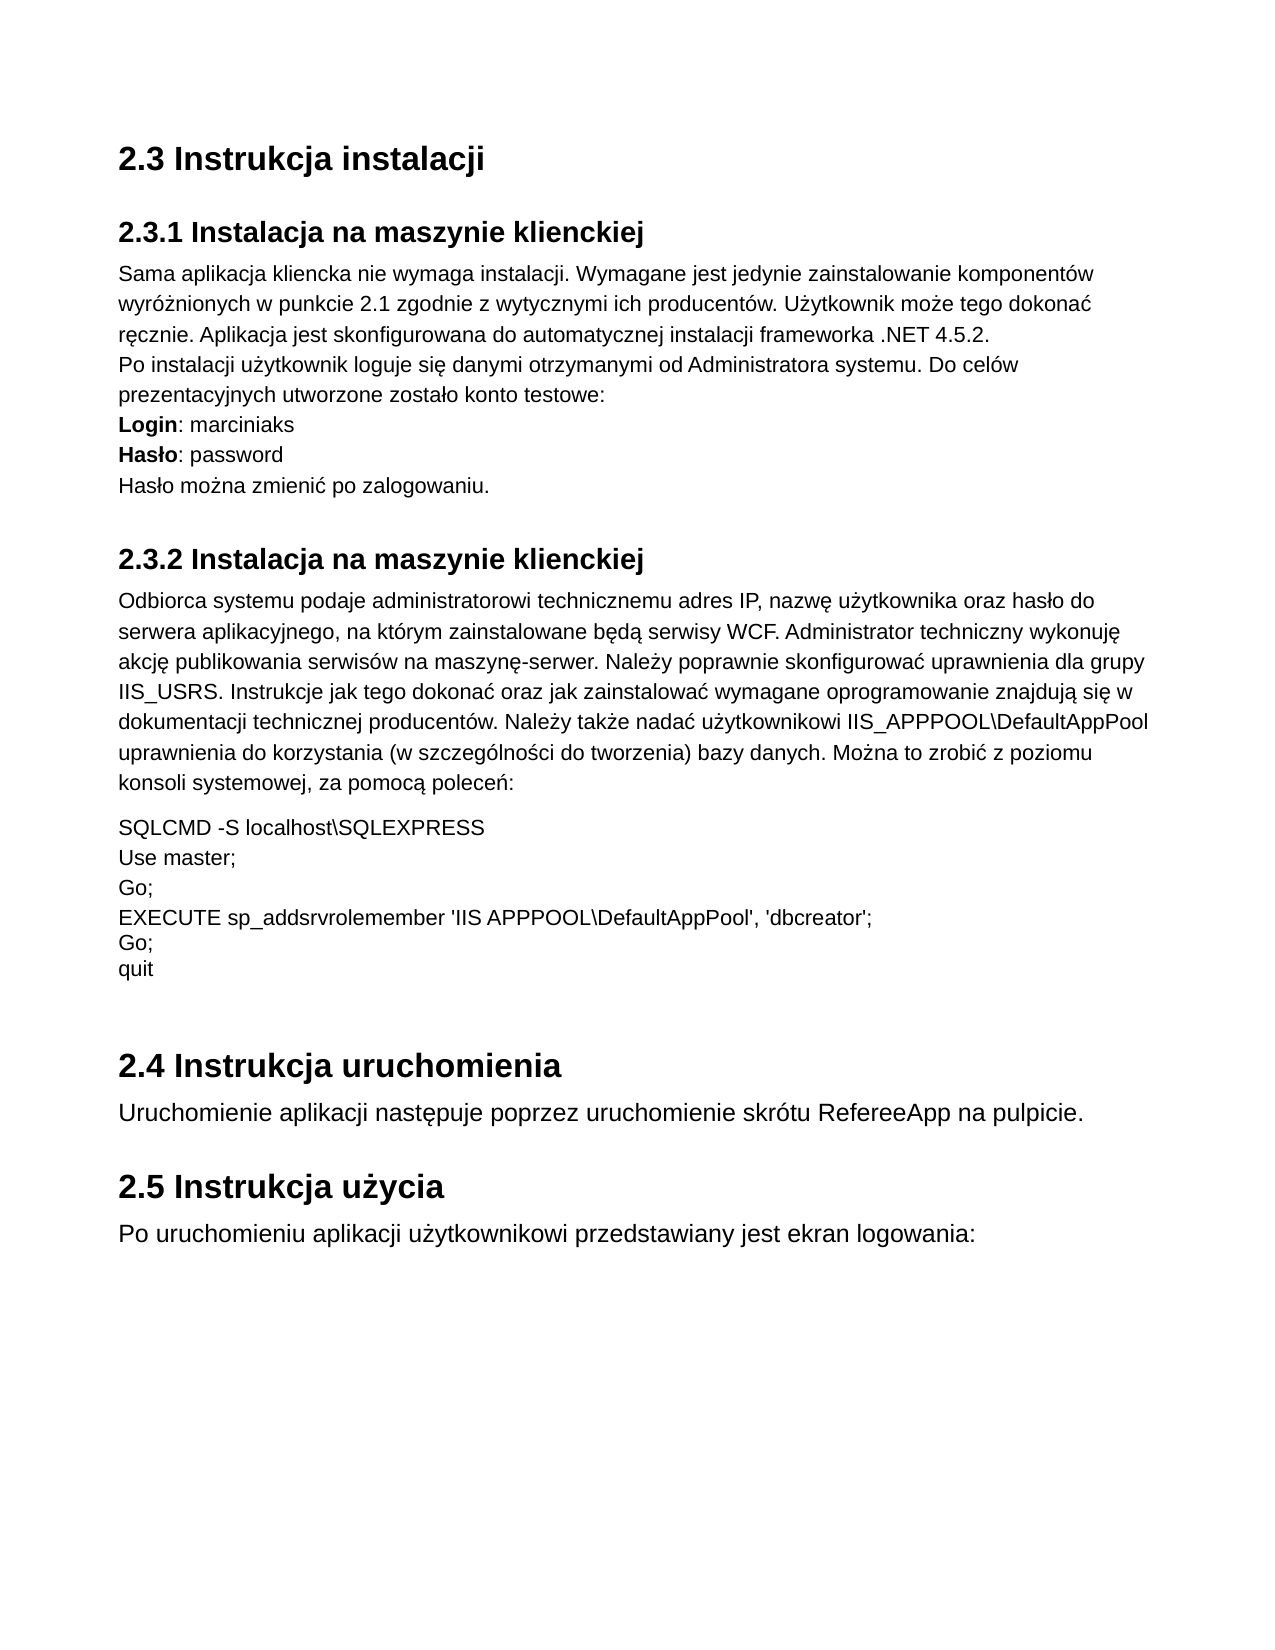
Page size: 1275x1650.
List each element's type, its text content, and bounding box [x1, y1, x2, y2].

subtitle 2.5 Instrukcja użycia [118, 1167, 1157, 1206]
text Uruchomienie aplikacji następuje poprzez uruchomienie skrótu RefereeApp na pulpicie. [118, 1097, 1157, 1126]
text SQLCMD -S localhost\SQLEXPRESS [118, 814, 1157, 840]
text Go; [118, 930, 1157, 956]
subtitle 2.3.1 Instalacja na maszynie klienckiej [118, 215, 1157, 249]
text EXECUTE sp_addsrvrolemember 'IIS APPPOOL\DefaultAppPool', 'dbcreator'; [118, 905, 1157, 930]
text Po uruchomieniu aplikacji użytkownikowi przedstawiany jest ekran logowania: [118, 1218, 1157, 1247]
text Sama aplikacja kliencka nie wymaga instalacji. Wymagane jest jedynie zainstalowanie komponentów wyróżnionych w punkcie 2.1 zgodnie z wytycznymi ich producentów. Użytkownik może tego dokonać ręcznie. Aplikacja jest skonfigurowana do automatycznej instalacji frameworka .NET 4.5.2. Po instalacji użytkownik loguje się danymi otrzymanymi od Administratora systemu. Do celów prezentacyjnych utworzone zostało konto testowe: Login: marciniaks Hasło: password Hasło można zmienić po zalogowaniu. [118, 261, 1157, 498]
subtitle 2.4 Instrukcja uruchomienia [118, 1046, 1157, 1085]
subtitle 2.3 Instrukcja instalacji [118, 139, 1157, 178]
text Odbiorca systemu podaje administratorowi technicznemu adres IP, nazwę użytkownika oraz hasło do serwera aplikacyjnego, na którym zainstalowane będą serwisy WCF. Administrator techniczny wykonuję akcję publikowania serwisów na maszynę-serwer. Należy poprawnie skonfigurować uprawnienia dla grupy IIS_USRS. Instrukcje jak tego dokonać oraz jak zainstalować wymagane oprogramowanie znajdują się w dokumentacji technicznej producentów. Należy także nadać użytkownikowi IIS_APPPOOL\DefaultAppPool uprawnienia do korzystania (w szczególności do tworzenia) bazy danych. Można to zrobić z poziomu konsoli systemowej, za pomocą poleceń: [118, 588, 1157, 795]
text quit [118, 956, 1157, 981]
subtitle 2.3.2 Instalacja na maszynie klienckiej [118, 542, 1157, 576]
text Use master; [118, 845, 1157, 870]
text Go; [118, 875, 1157, 900]
